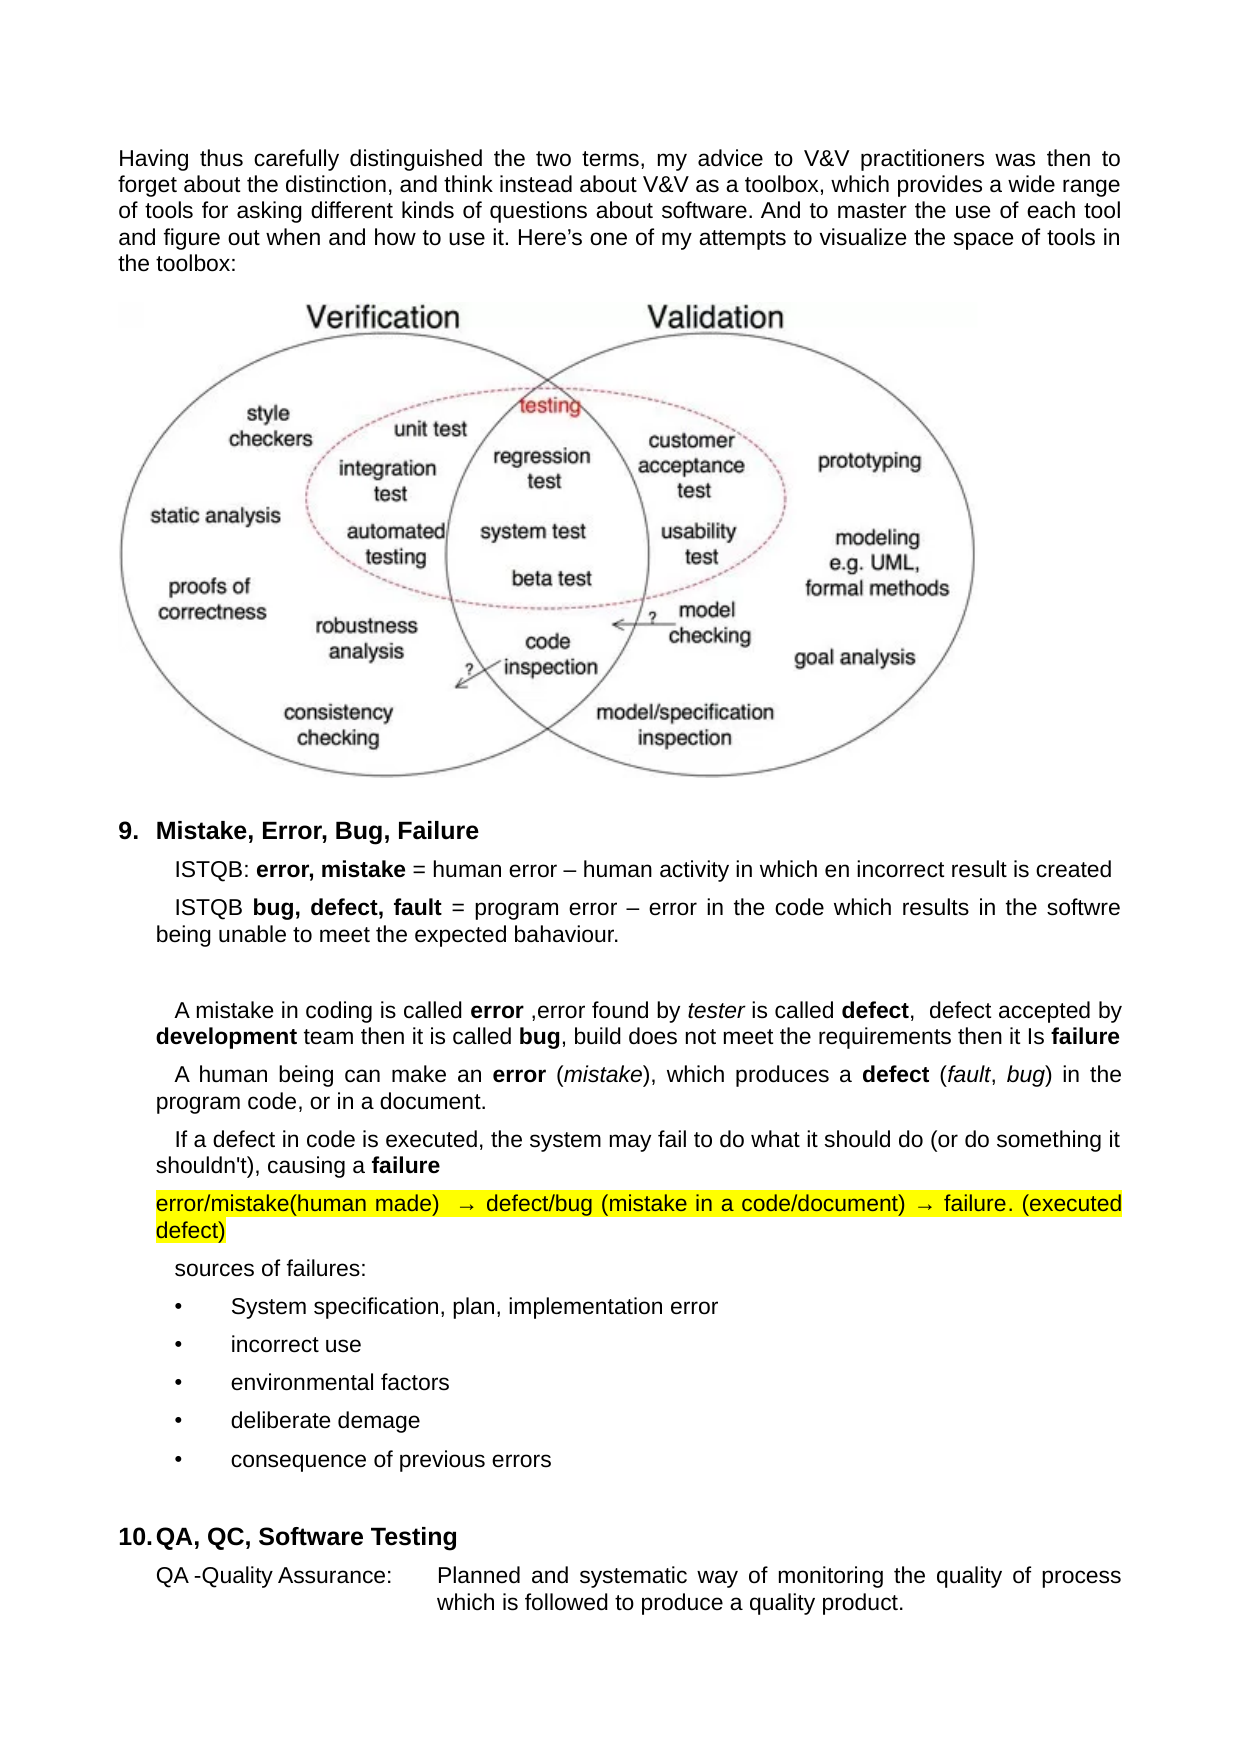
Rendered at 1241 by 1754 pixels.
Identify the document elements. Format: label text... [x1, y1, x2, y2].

text A human being can make an error (mistake), which produces a defect (fault, bug) in the program code, or in a document. [156, 1061, 1122, 1114]
list deliberate demage [174, 1407, 1122, 1434]
text A mistake in coding is called error ,error found by tester is called defect, defect accepted by development team then it is called bug, build does not meet the requirements then it Is failure [156, 997, 1122, 1050]
picture [118, 302, 978, 778]
list System specification, plan, implementation error [174, 1293, 1122, 1319]
title Mistake, Error, Bug, Failure [118, 816, 1122, 844]
text error/mistake(human made) → defect/bug (mistake in a code/document) → failure. (executed defect) [156, 1190, 1122, 1243]
text If a defect in code is executed, the system may fail to do what it should do (or do something it shouldn't), causing a failure [156, 1126, 1122, 1179]
text Having thus carefully distinguished the two terms, my advice to V&V practitioners was then to forget about the distinction, and think instead about V&V as a toolbox, which provides a wide range of tools for asking different kinds of questions about software. And to master the use of each tool and figure out when and how to use it. Here’s one of my attempts to visualize the space of tools in the toolbox: [118, 144, 1122, 276]
title QA, QC, Software Testing [118, 1522, 1122, 1551]
list consequence of previous errors [174, 1446, 1122, 1472]
text ISTQB bug, defect, fault = program error – error in the code which results in the softwre being unable to meet the expected bahaviour. [156, 894, 1122, 947]
text ISTQB: error, mistake = human error – human activity in which en incorrect result is created [156, 856, 1122, 883]
list incorrect use [174, 1331, 1122, 1357]
text sources of failures: [156, 1255, 1122, 1281]
text QA -Quality Assurance: Planned and systematic way of monitoring the quality of process which is followed to produce a quality product. [156, 1562, 1122, 1615]
list environmental factors [174, 1369, 1122, 1396]
